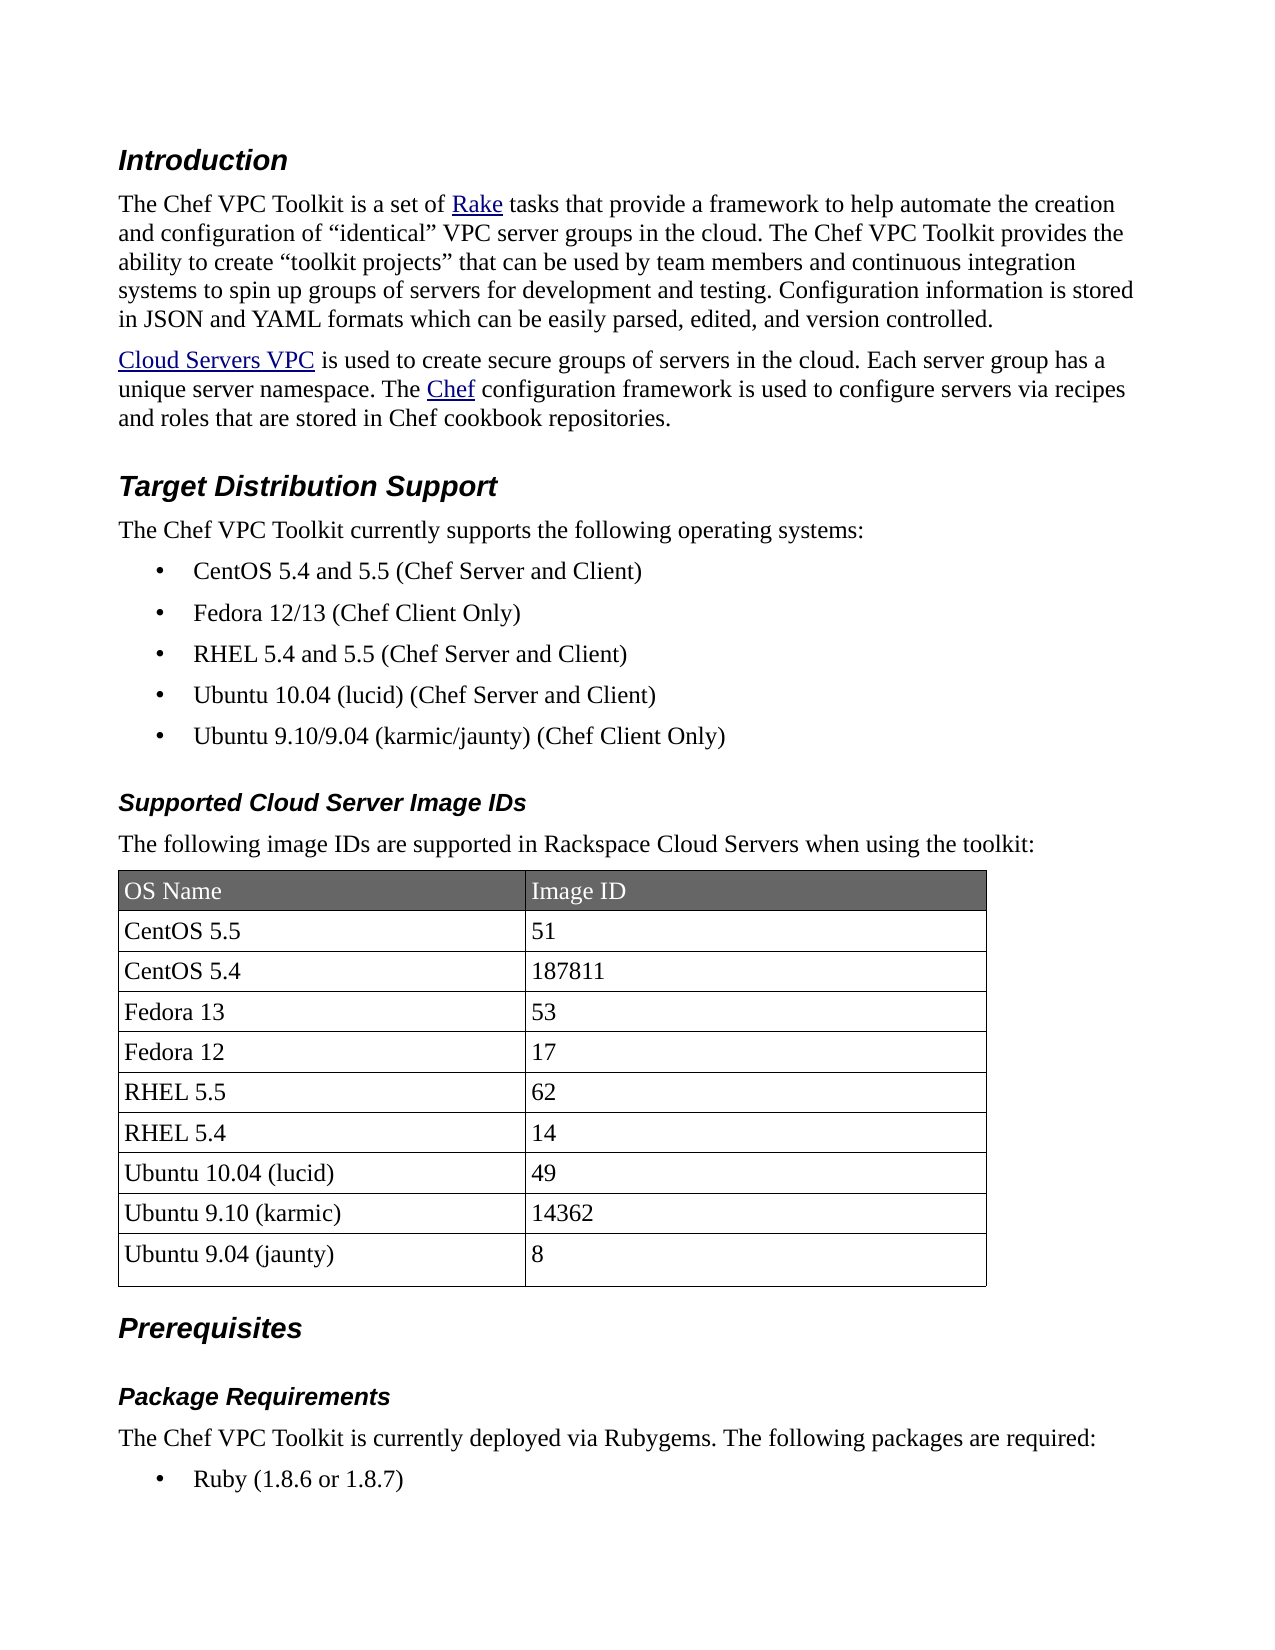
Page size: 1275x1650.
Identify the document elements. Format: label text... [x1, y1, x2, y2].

table_cell CentOS 5.4 [119, 952, 525, 991]
text Cloud Servers VPC is used to create secure groups of servers in the cloud. Each server group has a unique server namespace. The Chef configuration framework is used to configure servers via recipes and roles that are stored in Chef cookbook repositories. [118, 345, 1157, 432]
text The Chef VPC Toolkit currently supports the following operating systems: [118, 515, 1157, 544]
text The Chef VPC Toolkit is a set of Rake tasks that provide a framework to help automate the creation and configuration of “identical” VPC server groups in the cloud. The Chef VPC Toolkit provides the ability to create “toolkit projects” that can be used by team members and continuous integration systems to spin up groups of servers for development and testing. Configuration information is stored in JSON and YAML formats which can be easily parsed, edited, and version controlled. [118, 189, 1157, 333]
table_cell 14362 [526, 1194, 986, 1233]
list Ubuntu 10.04 (lucid) (Chef Server and Client) [156, 680, 1157, 709]
list CentOS 5.4 and 5.5 (Chef Server and Client) [156, 556, 1157, 585]
table_cell 53 [526, 992, 986, 1031]
table_cell 8 [526, 1234, 986, 1286]
table_cell 187811 [526, 952, 986, 991]
table_cell 62 [526, 1073, 986, 1112]
table_cell 51 [526, 911, 986, 951]
subtitle Package Requirements [118, 1382, 1157, 1410]
text The following image IDs are supported in Rackspace Cloud Servers when using the toolkit: [118, 829, 1157, 857]
list Ubuntu 9.10/9.04 (karmic/jaunty) (Chef Client Only) [156, 721, 1157, 750]
list Fedora 12/13 (Chef Client Only) [156, 598, 1157, 626]
list Ruby (1.8.6 or 1.8.7) [156, 1464, 1157, 1493]
table_cell RHEL 5.5 [119, 1073, 525, 1112]
subtitle Prerequisites [58, 1311, 1157, 1344]
subtitle Introduction [118, 143, 1157, 177]
table_cell Ubuntu 9.04 (jaunty) [119, 1234, 525, 1286]
table_cell CentOS 5.5 [119, 911, 525, 951]
subtitle Supported Cloud Server Image IDs [118, 788, 1157, 816]
table_cell 14 [526, 1113, 986, 1152]
table_cell Fedora 12 [119, 1032, 525, 1072]
list RHEL 5.4 and 5.5 (Chef Server and Client) [156, 639, 1157, 668]
table_header OS Name [119, 871, 525, 910]
table_cell Fedora 13 [119, 992, 525, 1031]
table_cell RHEL 5.4 [119, 1113, 525, 1152]
text The Chef VPC Toolkit is currently deployed via Rubygems. The following packages are required: [118, 1423, 1157, 1452]
table_cell 17 [526, 1032, 986, 1072]
table_cell Ubuntu 9.10 (karmic) [119, 1194, 525, 1233]
subtitle Target Distribution Support [58, 469, 1157, 503]
table_cell Ubuntu 10.04 (lucid) [119, 1153, 525, 1192]
table_cell 49 [526, 1153, 986, 1192]
table_header Image ID [526, 871, 986, 910]
